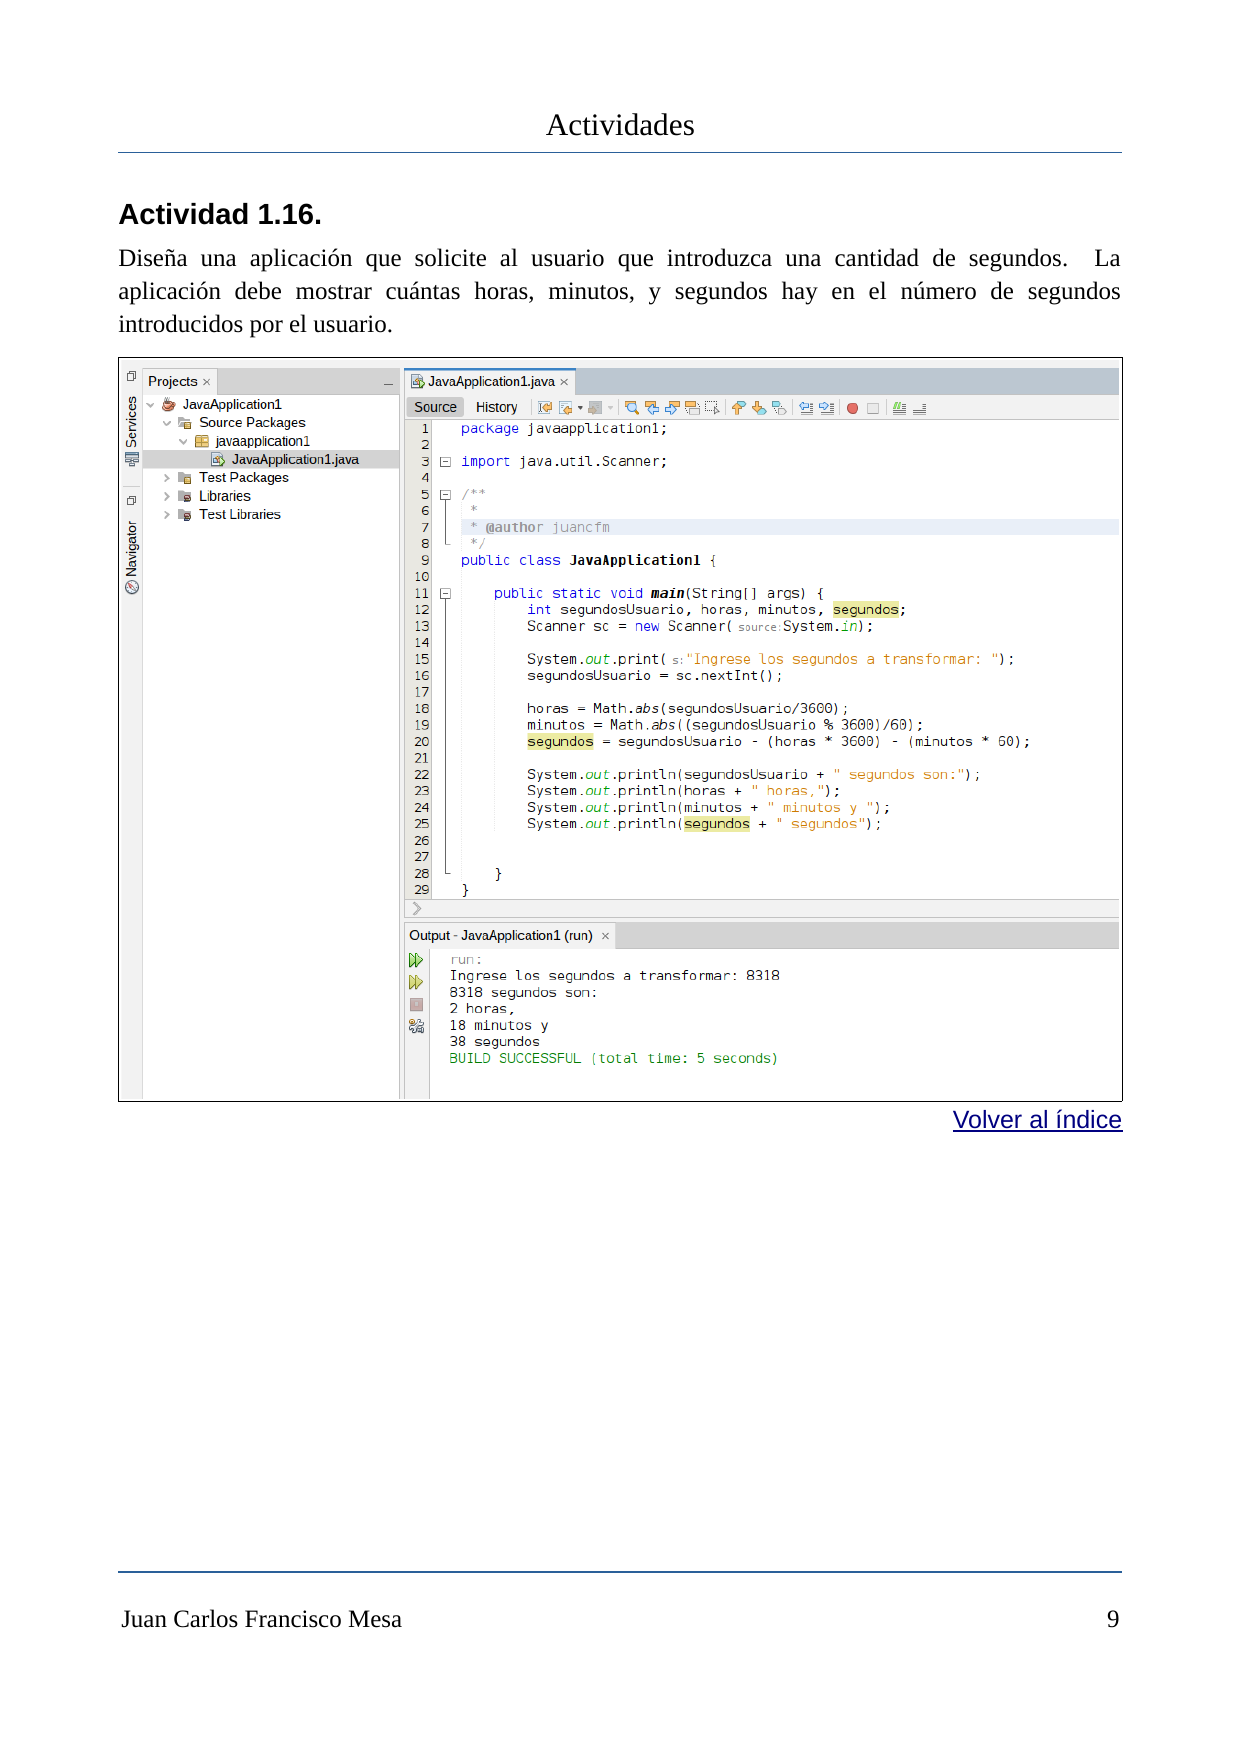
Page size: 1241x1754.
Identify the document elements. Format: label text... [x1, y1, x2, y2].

text Volver al índice [118, 1102, 1122, 1134]
subtitle Actividad 1.16. [118, 197, 1122, 231]
text Diseña una aplicación que solicite al usuario que introduzca una cantidad de segundos. La aplicación debe mostrar cuántas horas, minutos, y segundos hay en el número de segundos introducidos por el usuario. [118, 243, 1122, 338]
text [119, 358, 1122, 1101]
picture [121, 360, 1119, 1099]
